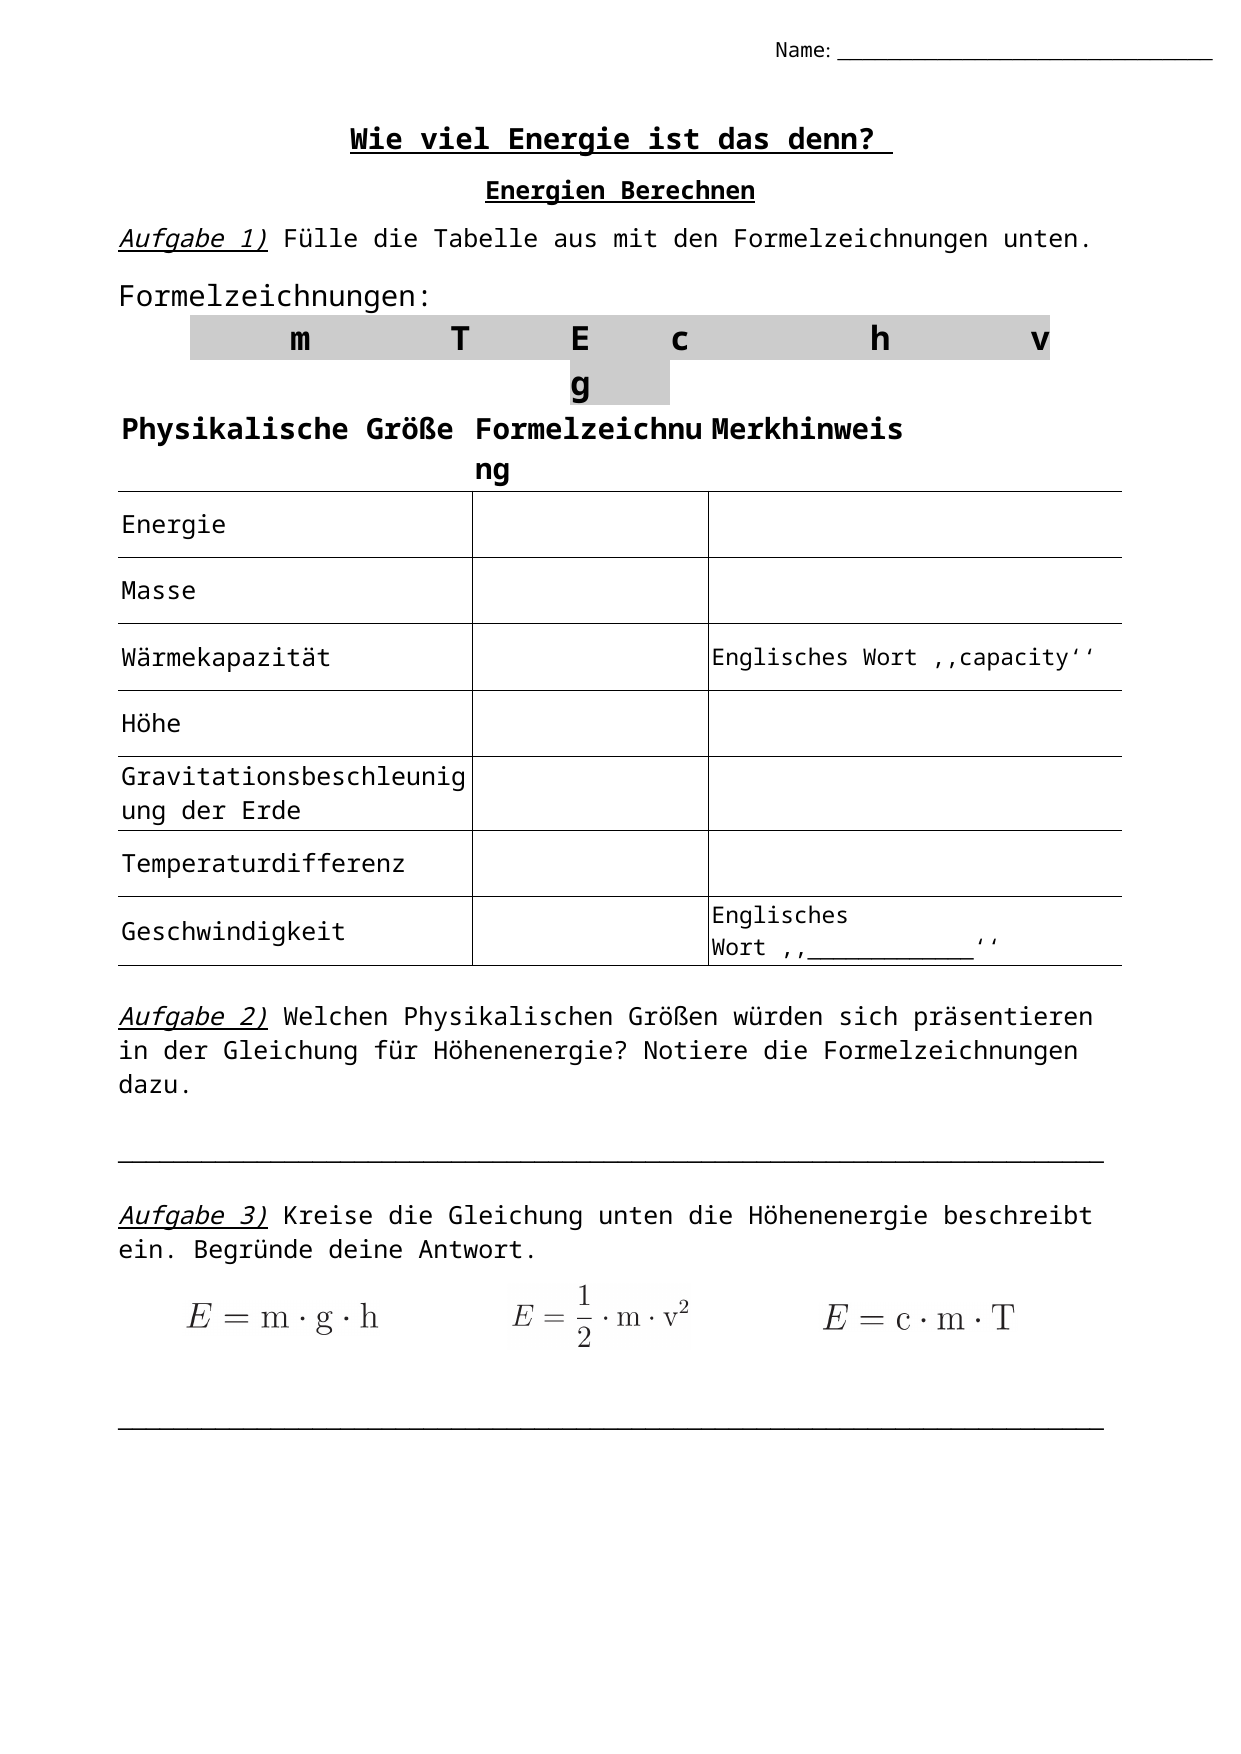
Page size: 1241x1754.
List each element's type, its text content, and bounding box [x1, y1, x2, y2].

text m T E c h v g [118, 314, 1122, 405]
table_cell [709, 492, 1122, 557]
table_cell Geschwindigkeit [118, 897, 472, 965]
table_cell [473, 624, 708, 689]
text Energien Berechnen [118, 172, 1122, 206]
table_cell [473, 831, 708, 896]
text Aufgabe 3) Kreise die Gleichung unten die Höhenenergie beschreibt ein. Begründe deine Antwort. [118, 1198, 1122, 1266]
table_header Merkhinweis [709, 405, 1122, 491]
table_cell Masse [118, 558, 472, 623]
table_cell [473, 897, 708, 965]
text Wie viel Energie ist das denn? [118, 118, 1122, 158]
table_header Physikalische Größe [118, 405, 472, 491]
table_cell Wärmekapazität [118, 624, 472, 689]
table_cell [709, 831, 1122, 896]
table_cell [473, 492, 708, 557]
text _______________________________________________________________________ [118, 1402, 1122, 1431]
table_cell [473, 757, 708, 830]
text Aufgabe 1) Fülle die Tabelle aus mit den Formelzeichnungen unten. [118, 221, 1122, 255]
table_cell Höhe [118, 691, 472, 756]
table_cell Englisches Wort ,,_____________‘‘ [709, 897, 1122, 965]
table_cell [709, 558, 1122, 623]
text Aufgabe 2) Welchen Physikalischen Größen würden sich präsentieren in der Gleichung für Höhenenergie? Notiere die Formelzeichnungen dazu. [118, 999, 1122, 1101]
text _______________________________________________________________________ [118, 1135, 1122, 1164]
table_cell [473, 691, 708, 756]
table_cell [473, 558, 708, 623]
table_cell Englisches Wort ,,capacity‘‘ [709, 624, 1122, 689]
table_cell [709, 691, 1122, 756]
text Formelzeichnungen: [118, 275, 1122, 314]
table_header Formelzeichnung [472, 405, 708, 491]
table_cell Temperaturdifferenz [118, 831, 472, 896]
table_cell Energie [118, 492, 472, 557]
table_cell Gravitationsbeschleunigung der Erde [118, 757, 472, 830]
table_cell [709, 757, 1122, 830]
